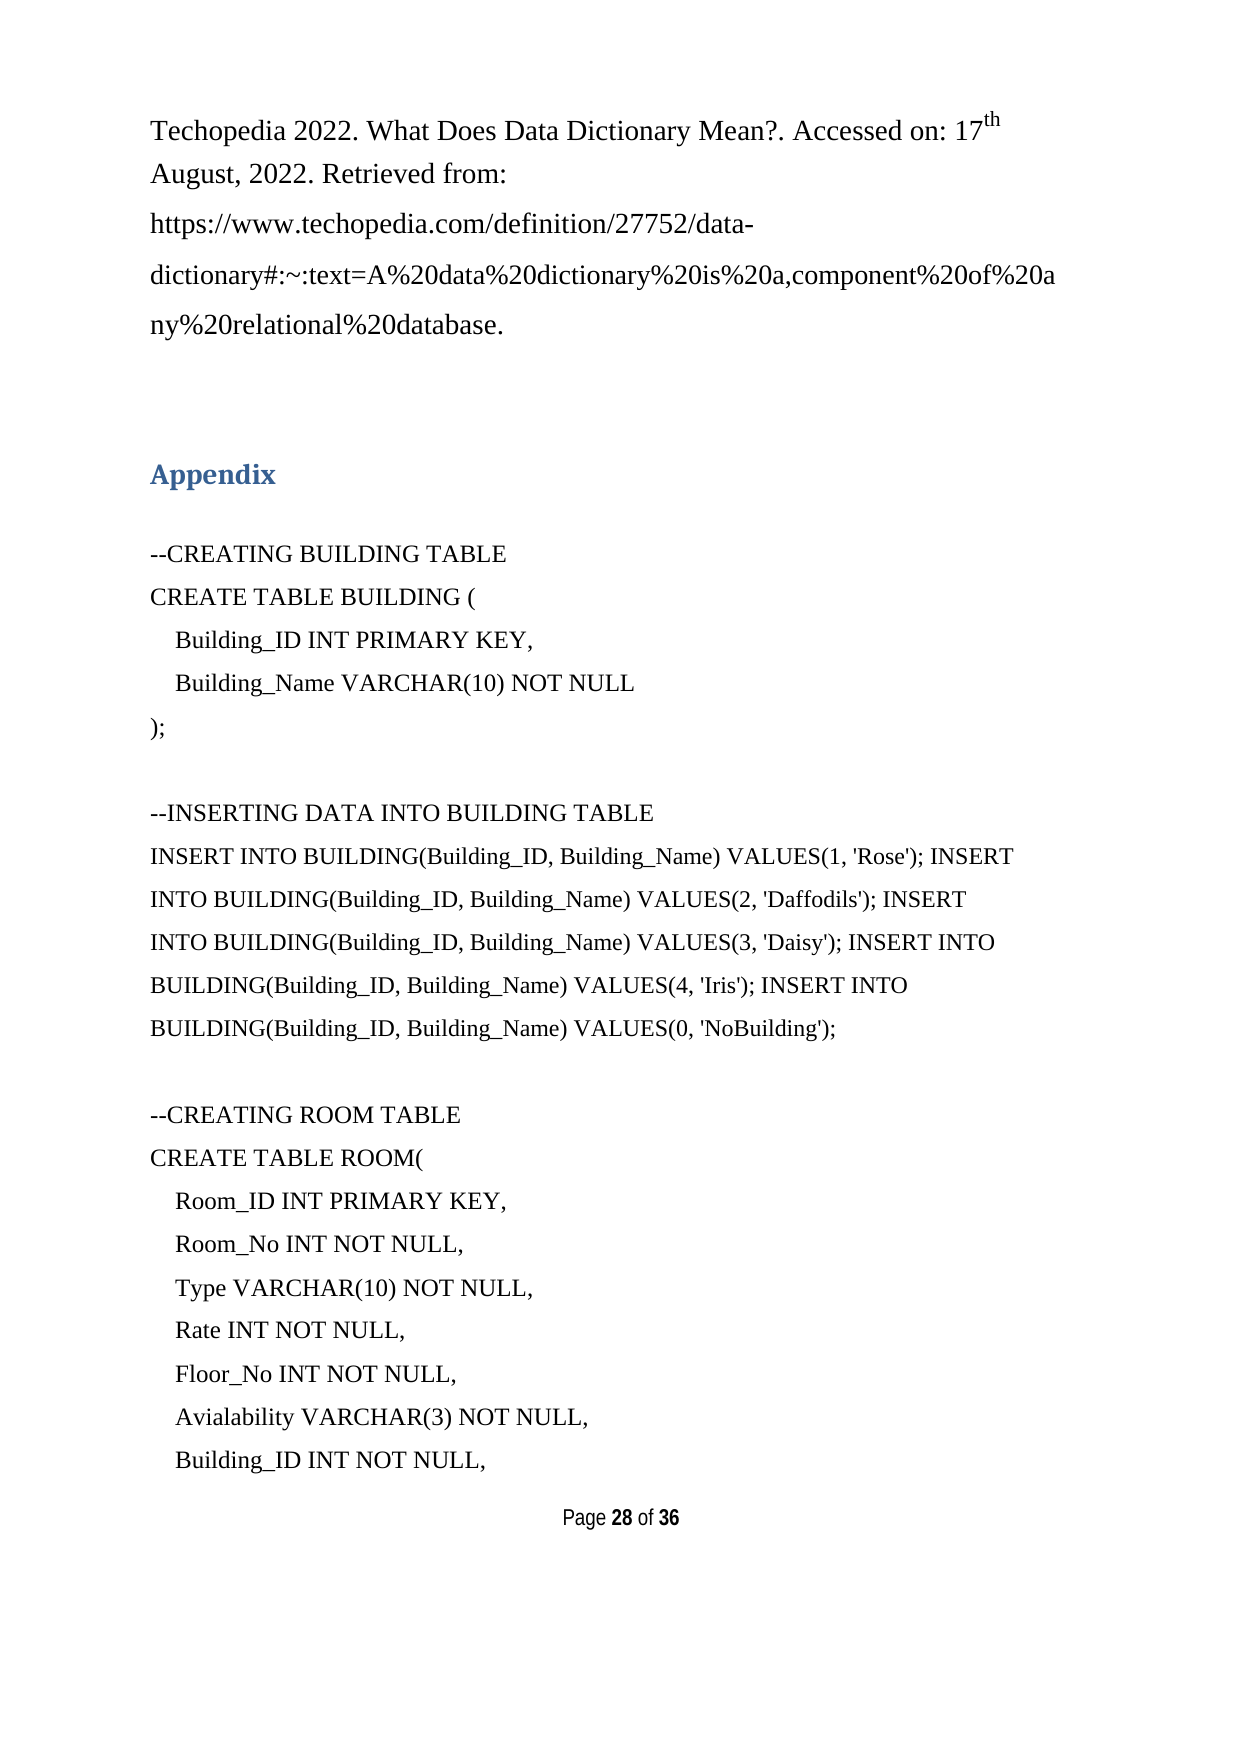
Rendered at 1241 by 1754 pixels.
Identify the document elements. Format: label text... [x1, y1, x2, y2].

text ); [150, 712, 1090, 741]
text Techopedia 2022. What Does Data Dictionary Mean?. Accessed on: 17th [150, 106, 1090, 149]
text Building_ID INT PRIMARY KEY, [175, 625, 1090, 654]
text --INSERTING DATA INTO BUILDING TABLE [150, 798, 1090, 827]
text Building_ID INT NOT NULL, [175, 1445, 1090, 1474]
text Page 28 of 36 [150, 1504, 1092, 1530]
text Rate INT NOT NULL, [175, 1316, 1090, 1344]
text Building_Name VARCHAR(10) NOT NULL [175, 668, 1090, 697]
text ny%20relational%20database. [150, 307, 1090, 341]
text August, 2022. Retrieved from: [150, 156, 1090, 190]
text --CREATING BUILDING TABLE [150, 539, 1090, 568]
text dictionary#:~:text=A%20data%20dictionary%20is%20a,component%20of%20a [150, 258, 1090, 290]
text CREATE TABLE BUILDING ( [150, 582, 1090, 611]
text Type VARCHAR(10) NOT NULL, [175, 1273, 1090, 1301]
text INSERT INTO BUILDING(Building_ID, Building_Name) VALUES(1, 'Rose'); INSERT INTO BUILDING(Building_ID, Building_Name) VALUES(2, 'Daffodils'); INSERT INTO BUILDING(Building_ID, Building_Name) VALUES(3, 'Daisy'); INSERT INTO BUILDING(Building_ID, Building_Name) VALUES(4, 'Iris'); INSERT INTO BUILDING(Building_ID, Building_Name) VALUES(0, 'NoBuilding'); [150, 842, 1025, 1042]
text Appendix [150, 458, 1090, 492]
text Floor_No INT NOT NULL, [175, 1359, 1090, 1387]
text Avialability VARCHAR(3) NOT NULL, [175, 1402, 1090, 1431]
text CREATE TABLE ROOM( [150, 1143, 1090, 1172]
text Room_ID INT PRIMARY KEY, [175, 1186, 1090, 1215]
text Room_No INT NOT NULL, [175, 1229, 1090, 1258]
text --CREATING ROOM TABLE [150, 1100, 1090, 1129]
text https://www.techopedia.com/definition/27752/data- [150, 206, 1090, 240]
